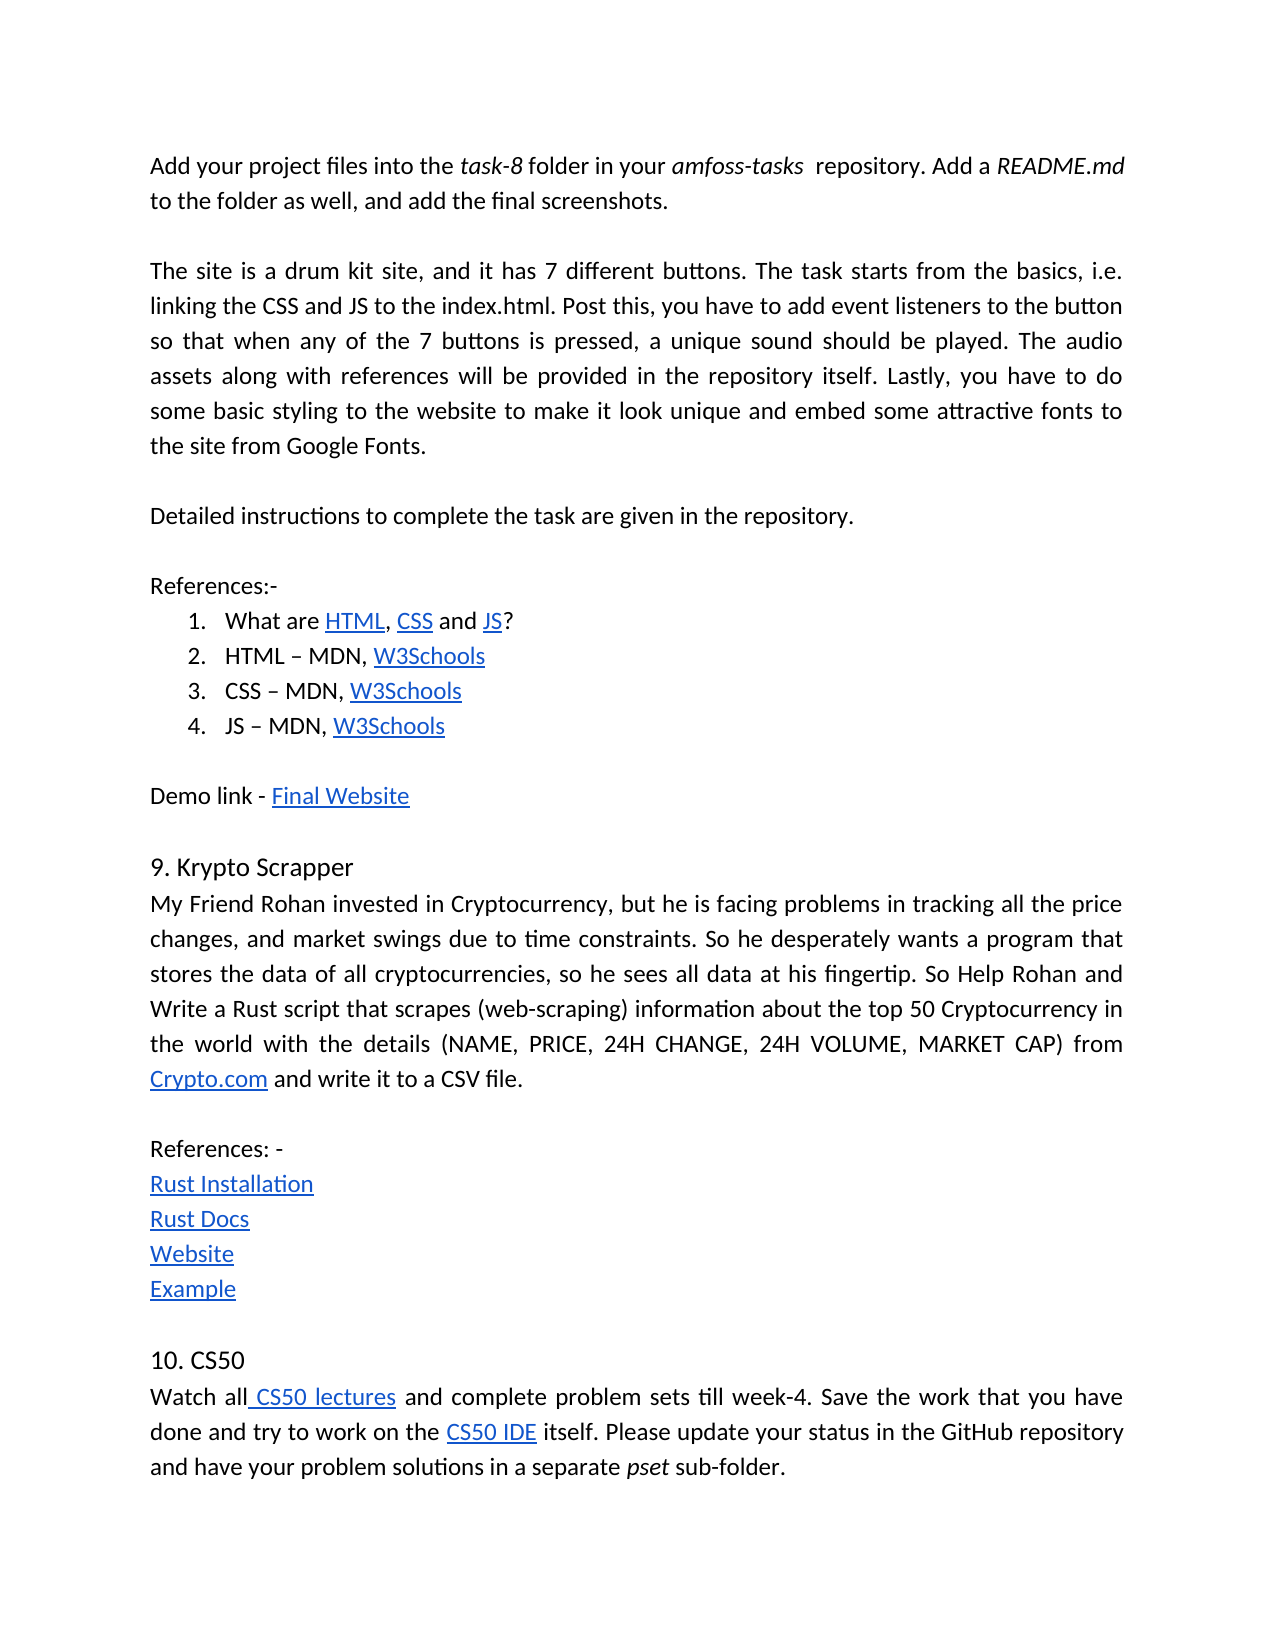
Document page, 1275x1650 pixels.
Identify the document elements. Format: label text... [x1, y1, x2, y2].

text Example [150, 1273, 1125, 1303]
text The site is a drum kit site, and it has 7 different buttons. The task starts from the basics, i.e. linking the CSS and JS to the index.html. Post this, you have to add event listeners to the button so that when any of the 7 buttons is pressed, a unique sound should be played. The audio assets along with references will be provided in the repository itself. Lastly, you have to do some basic styling to the website to make it look unique and embed some attractive fonts to the site from Google Fonts. [150, 255, 1125, 461]
text 9. Krypto Scrapper [150, 850, 1125, 883]
text Rust Installation [150, 1168, 1125, 1198]
text 10. CS50 [150, 1343, 1125, 1376]
text References: - [150, 1133, 1125, 1163]
list HTML – MDN, W3Schools [187, 640, 1125, 671]
text Detailed instructions to complete the task are given in the repository. [150, 500, 1125, 531]
text Website [150, 1238, 1125, 1268]
text Rust Docs [150, 1203, 1125, 1233]
text My Friend Rohan invested in Cryptocurrency, but he is facing problems in tracking all the price changes, and market swings due to time constraints. So he desperately wants a program that stores the data of all cryptocurrencies, so he sees all data at his fingertip. So Help Rohan and Write a Rust script that scrapes (web-scraping) information about the top 50 Cryptocurrency in the world with the details (NAME, PRICE, 24H CHANGE, 24H VOLUME, MARKET CAP) from Crypto.com and write it to a CSV file. [150, 888, 1125, 1093]
list What are HTML, CSS and JS? [187, 605, 1125, 636]
list CSS – MDN, W3Schools [187, 675, 1125, 706]
text Watch all CS50 lectures and complete problem sets till week-4. Save the work that you have done and try to work on the CS50 IDE itself. Please update your status in the GitHub repository and have your problem solutions in a separate pset sub-folder. [150, 1381, 1125, 1481]
text References:- [150, 570, 1125, 601]
list JS – MDN, W3Schools [187, 710, 1125, 741]
text Add your project files into the ​task-8 folder in your​ amfoss-tasks ​ repository. Add a README.md to the folder as well, and add the final screenshots. [150, 150, 1125, 216]
text Demo link - Final Website [150, 780, 1125, 811]
